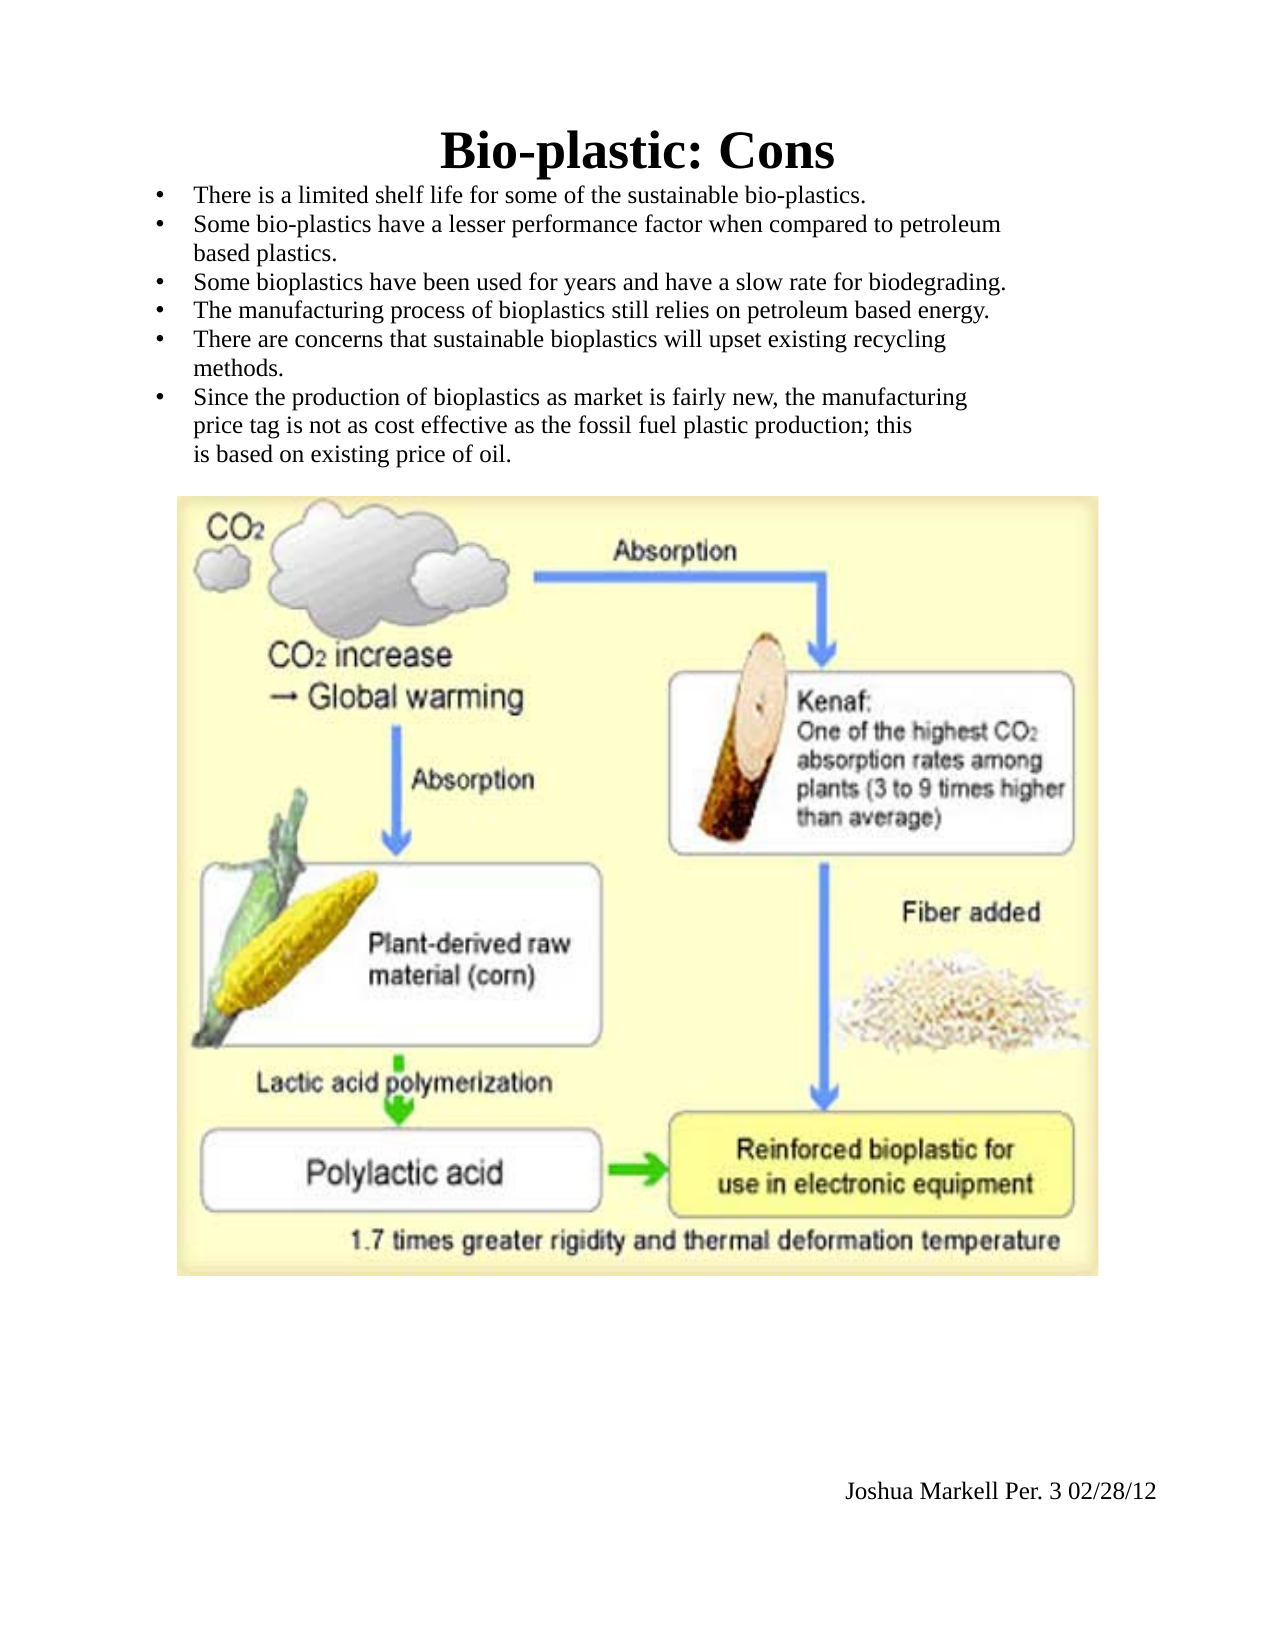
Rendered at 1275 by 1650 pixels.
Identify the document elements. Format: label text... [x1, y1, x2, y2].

list The manufacturing process of bioplastics still relies on petroleum based energy. [156, 295, 1157, 324]
list Since the production of bioplastics as market is fairly new, the manufacturing price tag is not as cost effective as the fossil fuel plastic production; this is based on existing price of oil. [156, 382, 1157, 468]
text Joshua Markell Per. 3 02/28/12 [118, 1476, 1157, 1505]
text Bio-plastic: Cons [118, 118, 1157, 180]
list Some bioplastics have been used for years and have a slow rate for biodegrading. [156, 267, 1157, 295]
list There is a limited shelf life for some of the sustainable bio-plastics. [156, 180, 1157, 209]
list There are concerns that sustainable bioplastics will upset existing recycling methods. [156, 324, 1157, 382]
picture [176, 496, 1099, 1276]
list Some bio-plastics have a lesser performance factor when compared to petroleum based plastics. [156, 209, 1157, 267]
